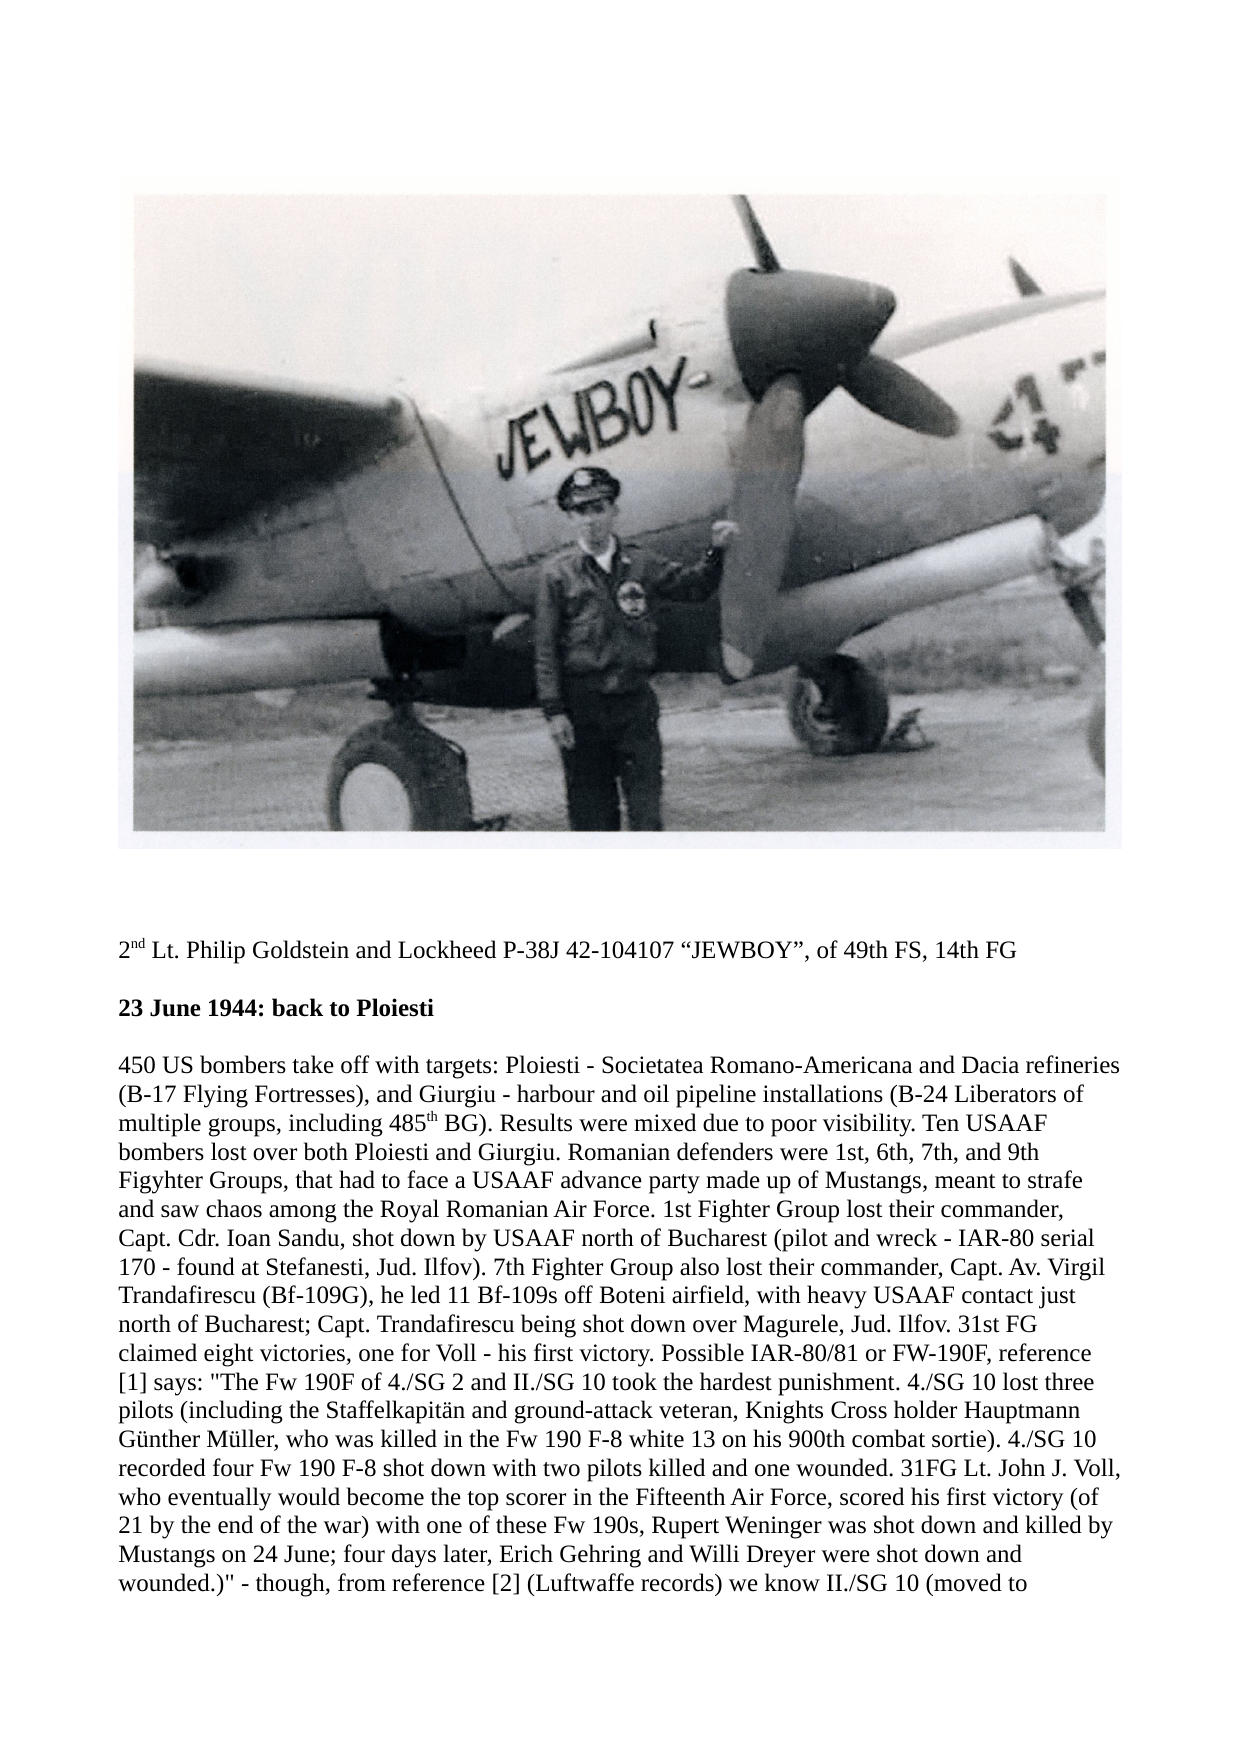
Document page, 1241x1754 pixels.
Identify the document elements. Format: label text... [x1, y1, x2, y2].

picture [118, 175, 1123, 849]
text 23 June 1944: back to Ploiesti [118, 993, 1122, 1022]
text 2nd Lt. Philip Goldstein and Lockheed P-38J 42-104107 “JEWBOY”, of 49th FS, 14th FG [118, 935, 1122, 964]
text 450 US bombers take off with targets: Ploiesti - Societatea Romano-Americana and Dacia refineries (B-17 Flying Fortresses), and Giurgiu - harbour and oil pipeline installations (B-24 Liberators of multiple groups, including 485th BG). Results were mixed due to poor visibility. Ten USAAF bombers lost over both Ploiesti and Giurgiu. Romanian defenders were 1st, 6th, 7th, and 9th Figyhter Groups, that had to face a USAAF advance party made up of Mustangs, meant to strafe and saw chaos among the Royal Romanian Air Force. 1st Fighter Group lost their commander, Capt. Cdr. Ioan Sandu, shot down by USAAF north of Bucharest (pilot and wreck - IAR-80 serial 170 - found at Stefanesti, Jud. Ilfov). 7th Fighter Group also lost their commander, Capt. Av. Virgil Trandafirescu (Bf-109G), he led 11 Bf-109s off Boteni airfield, with heavy USAAF contact just north of Bucharest; Capt. Trandafirescu being shot down over Magurele, Jud. Ilfov. 31st FG claimed eight victories, one for Voll - his first victory. Possible IAR-80/81 or FW-190F, reference [1] says: "The Fw 190F of 4./SG 2 and II./SG 10 took the hardest punishment. 4./SG 10 lost three pilots (including the Staffelkapitän and ground-attack veteran, Knights Cross holder Hauptmann Günther Müller, who was killed in the Fw 190 F-8 white 13 on his 900th combat sortie). 4./SG 10 recorded four Fw 190 F-8 shot down with two pilots killed and one wounded. 31FG Lt. John J. Voll, who eventually would become the top scorer in the Fifteenth Air Force, scored his first victory (of 21 by the end of the war) with one of these Fw 190s, Rupert Weninger was shot down and killed by Mustangs on 24 June; four days later, Erich Gehring and Willi Dreyer were shot down and wounded.)" - though, from reference [2] (Luftwaffe records) we know II./SG 10 (moved to [118, 1050, 1122, 1597]
